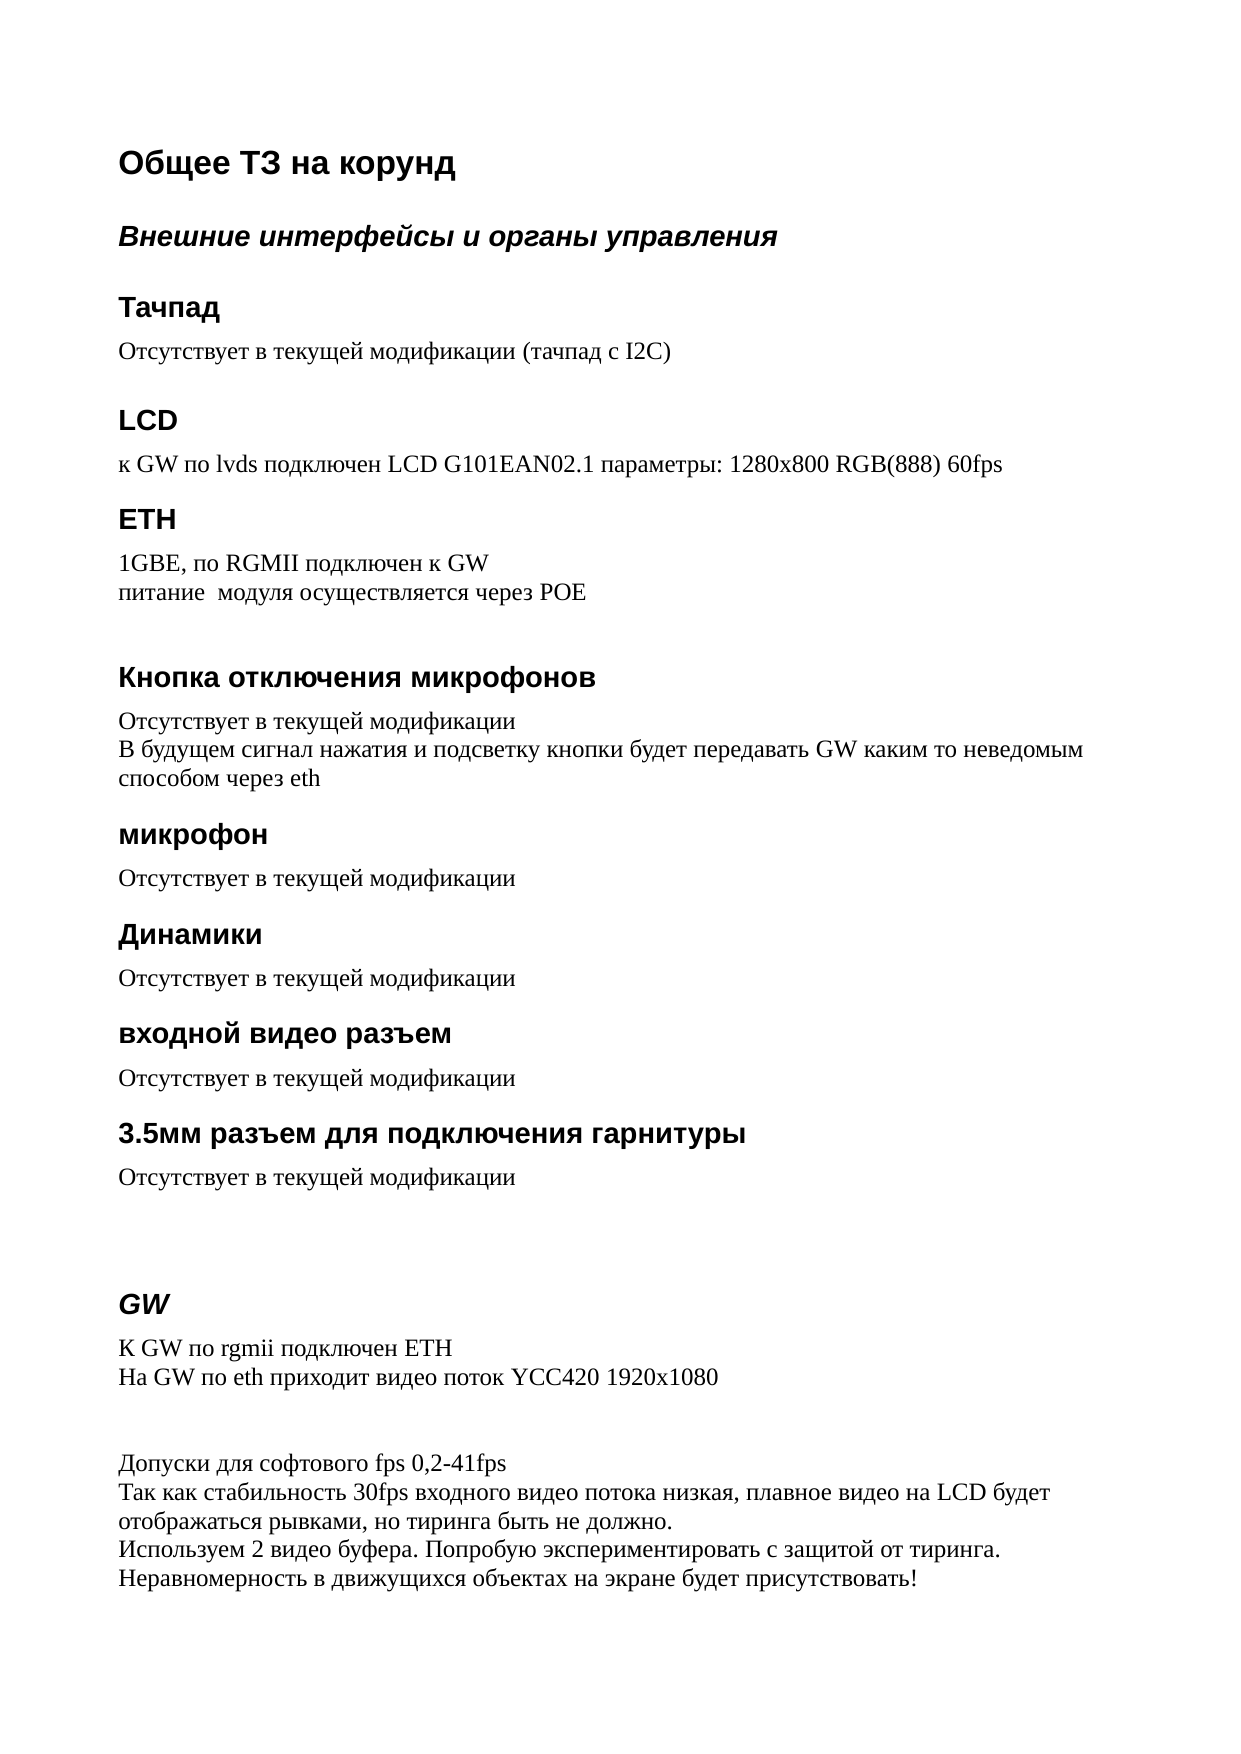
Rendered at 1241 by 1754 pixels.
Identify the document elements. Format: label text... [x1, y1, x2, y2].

subtitle 3.5мм разъем для подключения гарнитуры [118, 1116, 1122, 1150]
subtitle Внешние интерфейсы и органы управления [118, 219, 1122, 253]
text Допуски для софтового fps 0,2-41fps [118, 1448, 1122, 1477]
text 1GBE, по RGMII подключен к GW [118, 548, 1122, 577]
text Так как стабильность 30fps входного видео потока низкая, плавное видео на LCD будет отображаться рывками, но тиринга быть не должно. [118, 1477, 1122, 1534]
text На GW по eth приходит видео поток YCC420 1920x1080 [118, 1362, 1122, 1391]
subtitle Динамики [118, 917, 1122, 950]
text Отсутствует в текущей модификации [118, 963, 1122, 992]
text В будущем сигнал нажатия и подсветку кнопки будет передавать GW каким то неведомым способом через eth [118, 734, 1122, 792]
text Отсутствует в текущей модификации [118, 706, 1122, 734]
subtitle GW [118, 1287, 1122, 1321]
subtitle входной видео разъем [118, 1017, 1122, 1050]
text Используем 2 видео буфера. Попробую экспериментировать с защитой от тиринга. Неравномерность в движущихся объектах на экране будет присутствовать! [118, 1534, 1122, 1592]
subtitle Общее ТЗ на корунд [118, 143, 1122, 182]
text Отсутствует в текущей модификации (тачпад c I2C) [118, 336, 1122, 365]
text Отсутствует в текущей модификации [118, 1063, 1122, 1091]
text к GW по lvds подключен LCD G101EAN02.1 параметры: 1280x800 RGB(888) 60fps [118, 449, 1122, 477]
subtitle Кнопка отключения микрофонов [118, 660, 1122, 693]
subtitle микрофон [118, 817, 1122, 851]
text Отсутствует в текущей модификации [118, 1162, 1122, 1191]
text К GW по rgmii подключен ETH [118, 1333, 1122, 1362]
text питание модуля осуществляется через POE [118, 577, 1122, 606]
subtitle Тачпад [118, 290, 1122, 324]
subtitle ETH [118, 502, 1122, 536]
text Отсутствует в текущей модификации [118, 863, 1122, 892]
subtitle LCD [118, 403, 1122, 436]
